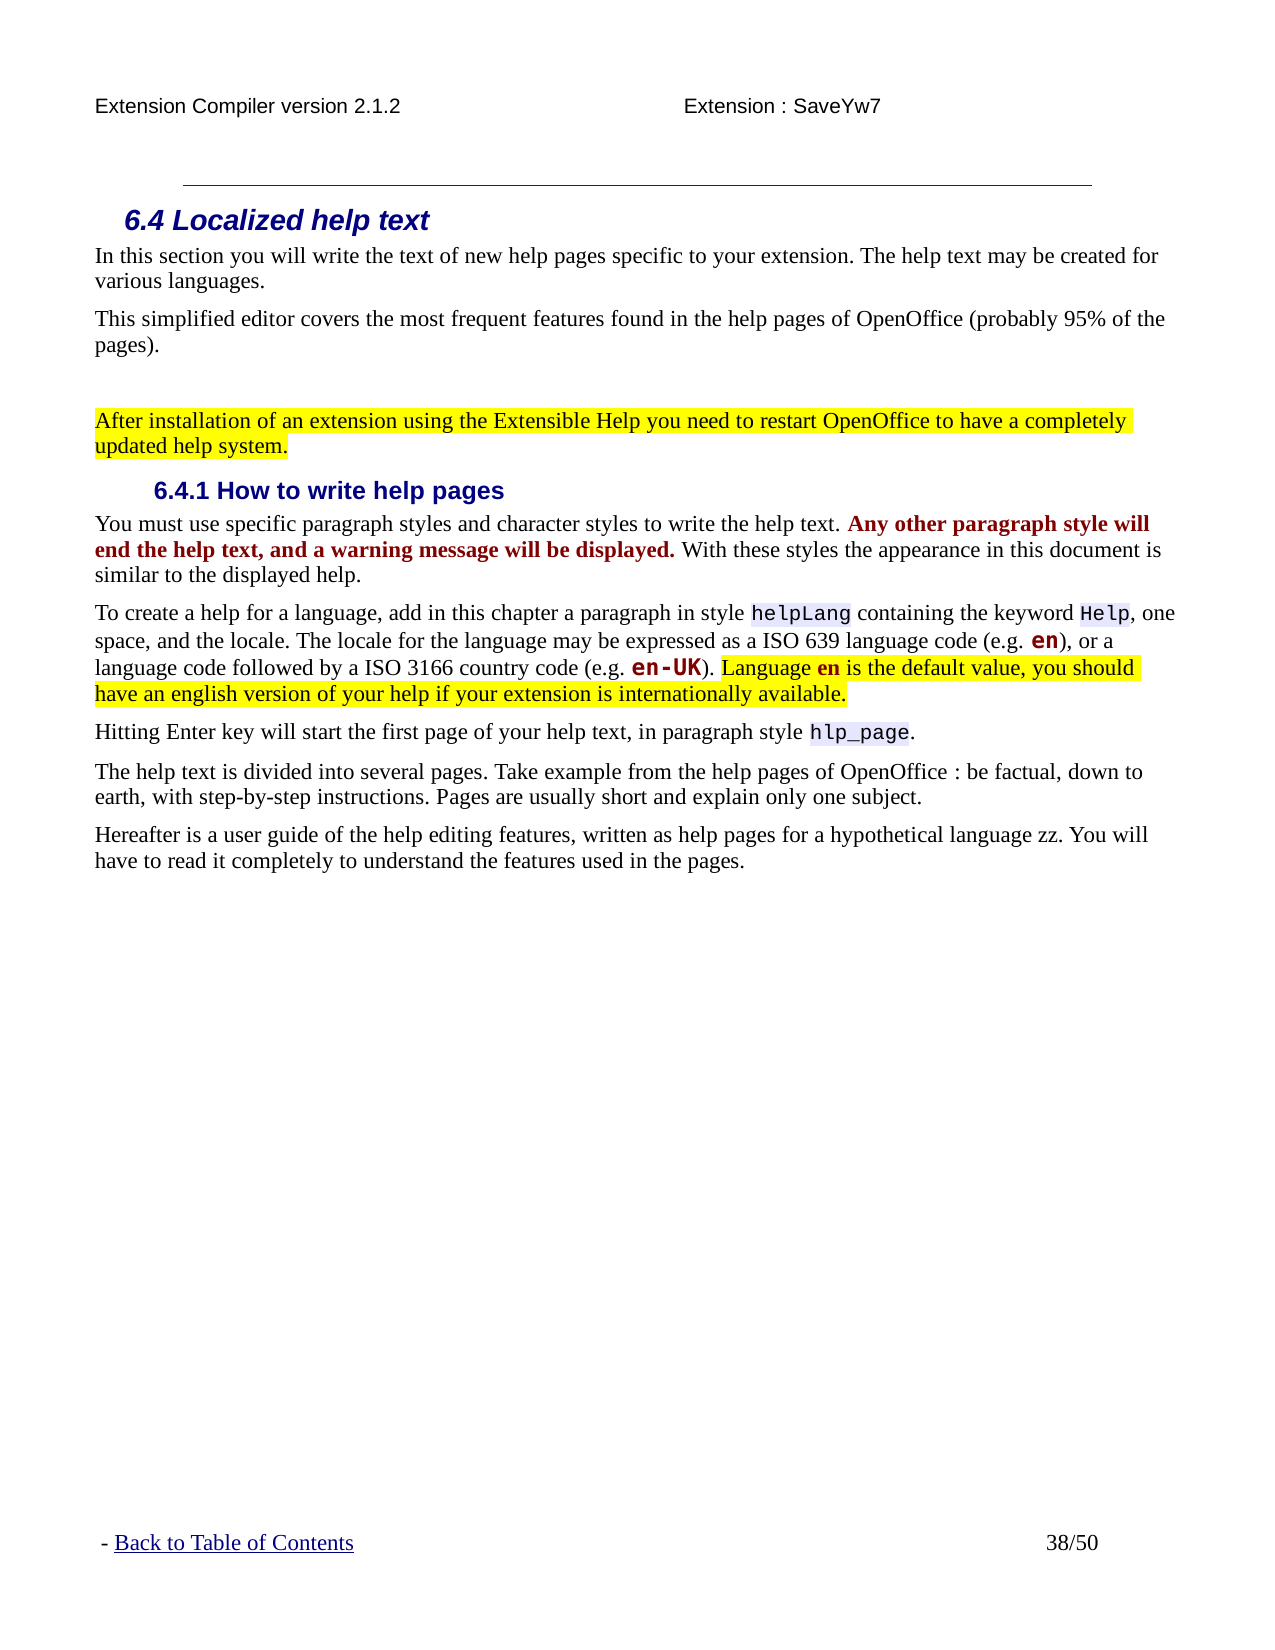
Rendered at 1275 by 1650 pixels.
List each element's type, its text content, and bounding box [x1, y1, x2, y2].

text You must use specific paragraph styles and character styles to write the help text. Any other paragraph style will end the help text, and a warning message will be displayed. With these styles the appearance in this document is similar to the displayed help. [94, 511, 1181, 588]
subtitle How to write help pages [153, 477, 1181, 505]
text After installation of an extension using the Extensible Help you need to restart OpenOffice to have a completely updated help system. [94, 408, 1181, 459]
text To create a help for a language, add in this chapter a paragraph in style helpLang containing the keyword Help, one space, and the locale. The locale for the language may be expressed as a ISO 639 language code (e.g. en), or a language code followed by a ISO 3166 country code (e.g. en-UK). Language en is the default value, you should have an english version of your help if your extension is internationally available. [94, 600, 1181, 707]
text The help text is divided into several pages. Take example from the help pages of OpenOffice : be factual, down to earth, with step-by-step instructions. Pages are usually short and explain only one subject. [94, 758, 1181, 809]
subtitle Localized help text [124, 204, 1181, 237]
text This simplified editor covers the most frequent features found in the help pages of OpenOffice (probably 95% of the pages). [94, 306, 1181, 357]
text In this section you will write the text of new help pages specific to your extension. The help text may be created for various languages. [94, 242, 1181, 293]
text Hereafter is a user guide of the help editing features, written as help pages for a hypothetical language zz. You will have to read it completely to understand the features used in the pages. [94, 822, 1181, 873]
text Hitting Enter key will start the first page of your help text, in paragraph style hlp_page. [94, 719, 1181, 746]
